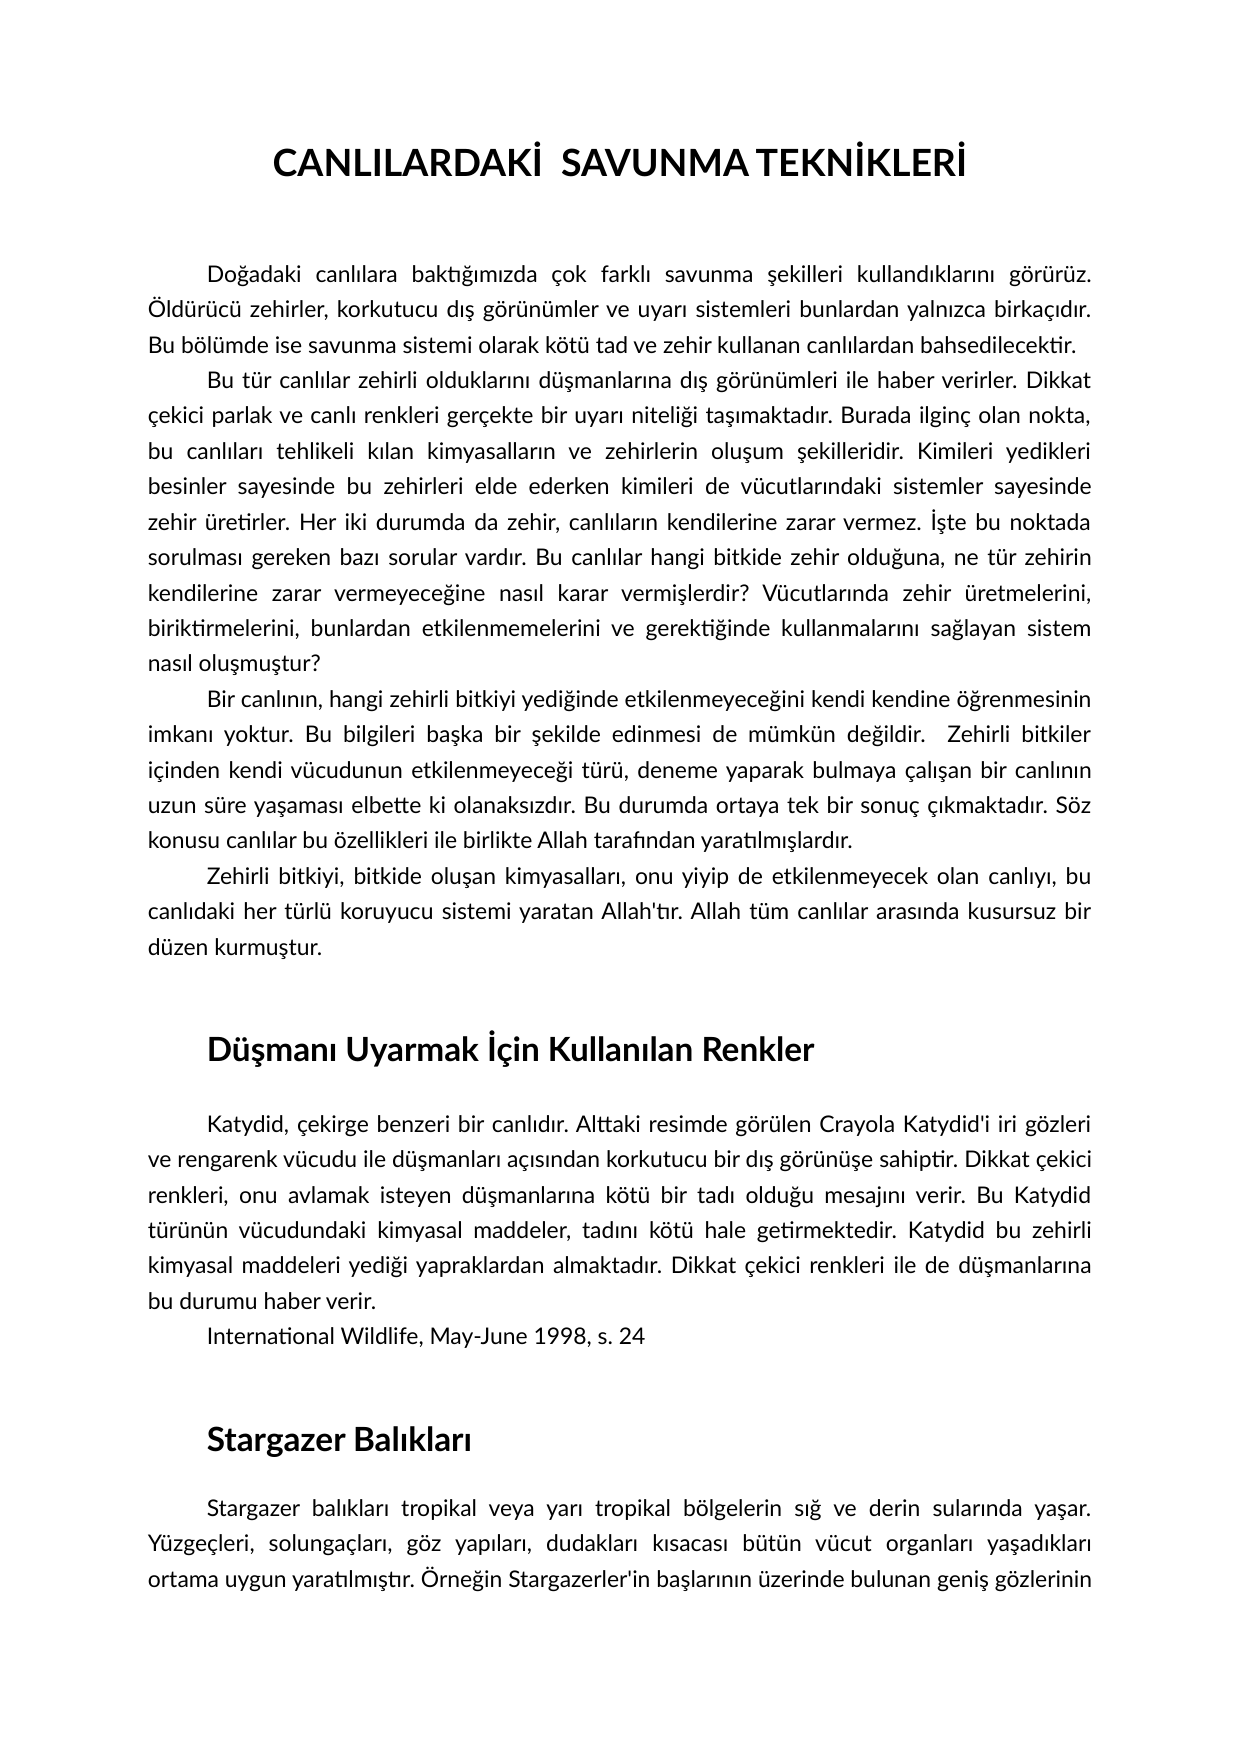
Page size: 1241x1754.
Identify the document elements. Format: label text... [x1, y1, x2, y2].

subtitle Stargazer Balıkları [148, 1423, 1093, 1458]
text Katydid, çekirge benzeri bir canlıdır. Alttaki resimde görülen Crayola Katydid'i iri gözleri ve rengarenk vücudu ile düşmanları açısından korkutucu bir dış görünüşe sahiptir. Dikkat çekici renkleri, onu avlamak isteyen düşmanlarına kötü bir tadı olduğu mesajını verir. Bu Katydid türünün vücudundaki kimyasal maddeler, tadını kötü hale getirmektedir. Katydid bu zehirli kimyasal maddeleri yediği yapraklardan almaktadır. Dikkat çekici renkleri ile de düşmanlarına bu durumu haber verir. [148, 1104, 1093, 1316]
text Bir canlının, hangi zehirli bitkiyi yediğinde etkilenmeyeceğini kendi kendine öğrenmesinin imkanı yoktur. Bu bilgileri başka bir şekilde edinmesi de mümkün değildir. Zehirli bitkiler içinden kendi vücudunun etkilenmeyeceği türü, deneme yaparak bulmaya çalışan bir canlının uzun süre yaşaması elbette ki olanaksızdır. Bu durumda ortaya tek bir sonuç çıkmaktadır. Söz konusu canlılar bu özellikleri ile birlikte Allah tarafından yaratılmışlardır. [148, 679, 1093, 856]
text Stargazer balıkları tropikal veya yarı tropikal bölgelerin sığ ve derin sularında yaşar. Yüzgeçleri, solungaçları, göz yapıları, dudakları kısacası bütün vücut organları yaşadıkları ortama uygun yaratılmıştır. Örneğin Stargazerler'in başlarının üzerinde bulunan geniş gözlerinin [148, 1488, 1093, 1594]
text CANLILARDAKİ SAVUNMA TEKNİKLERİ [148, 148, 1093, 183]
text Bu tür canlılar zehirli olduklarını düşmanlarına dış görünümleri ile haber verirler. Dikkat çekici parlak ve canlı renkleri gerçekte bir uyarı niteliği taşımaktadır. Burada ilginç olan nokta, bu canlıları tehlikeli kılan kimyasalların ve zehirlerin oluşum şekilleridir. Kimileri yedikleri besinler sayesinde bu zehirleri elde ederken kimileri de vücutlarındaki sistemler sayesinde zehir üretirler. Her iki durumda da zehir, canlıların kendilerine zarar vermez. İşte bu noktada sorulması gereken bazı sorular vardır. Bu canlılar hangi bitkide zehir olduğuna, ne tür zehirin kendilerine zarar vermeyeceğine nasıl karar vermişlerdir? Vücutlarında zehir üretmelerini, biriktirmelerini, bunlardan etkilenmemelerini ve gerektiğinde kullanmalarını sağlayan sistem nasıl oluşmuştur? [148, 360, 1093, 679]
text International Wildlife, May-June 1998, s. 24 [148, 1316, 1093, 1352]
text Doğadaki canlılara baktığımızda çok farklı savunma şekilleri kullandıklarını görürüz. Öldürücü zehirler, korkutucu dış görünümler ve uyarı sistemleri bunlardan yalnızca birkaçıdır. Bu bölümde ise savunma sistemi olarak kötü tad ve zehir kullanan canlılardan bahsedilecektir. [148, 254, 1093, 360]
text Zehirli bitkiyi, bitkide oluşan kimyasalları, onu yiyip de etkilenmeyecek olan canlıyı, bu canlıdaki her türlü koruyucu sistemi yaratan Allah'tır. Allah tüm canlılar arasında kusursuz bir düzen kurmuştur. [148, 856, 1093, 962]
subtitle Düşmanı Uyarmak İçin Kullanılan Renkler [148, 1033, 1093, 1068]
